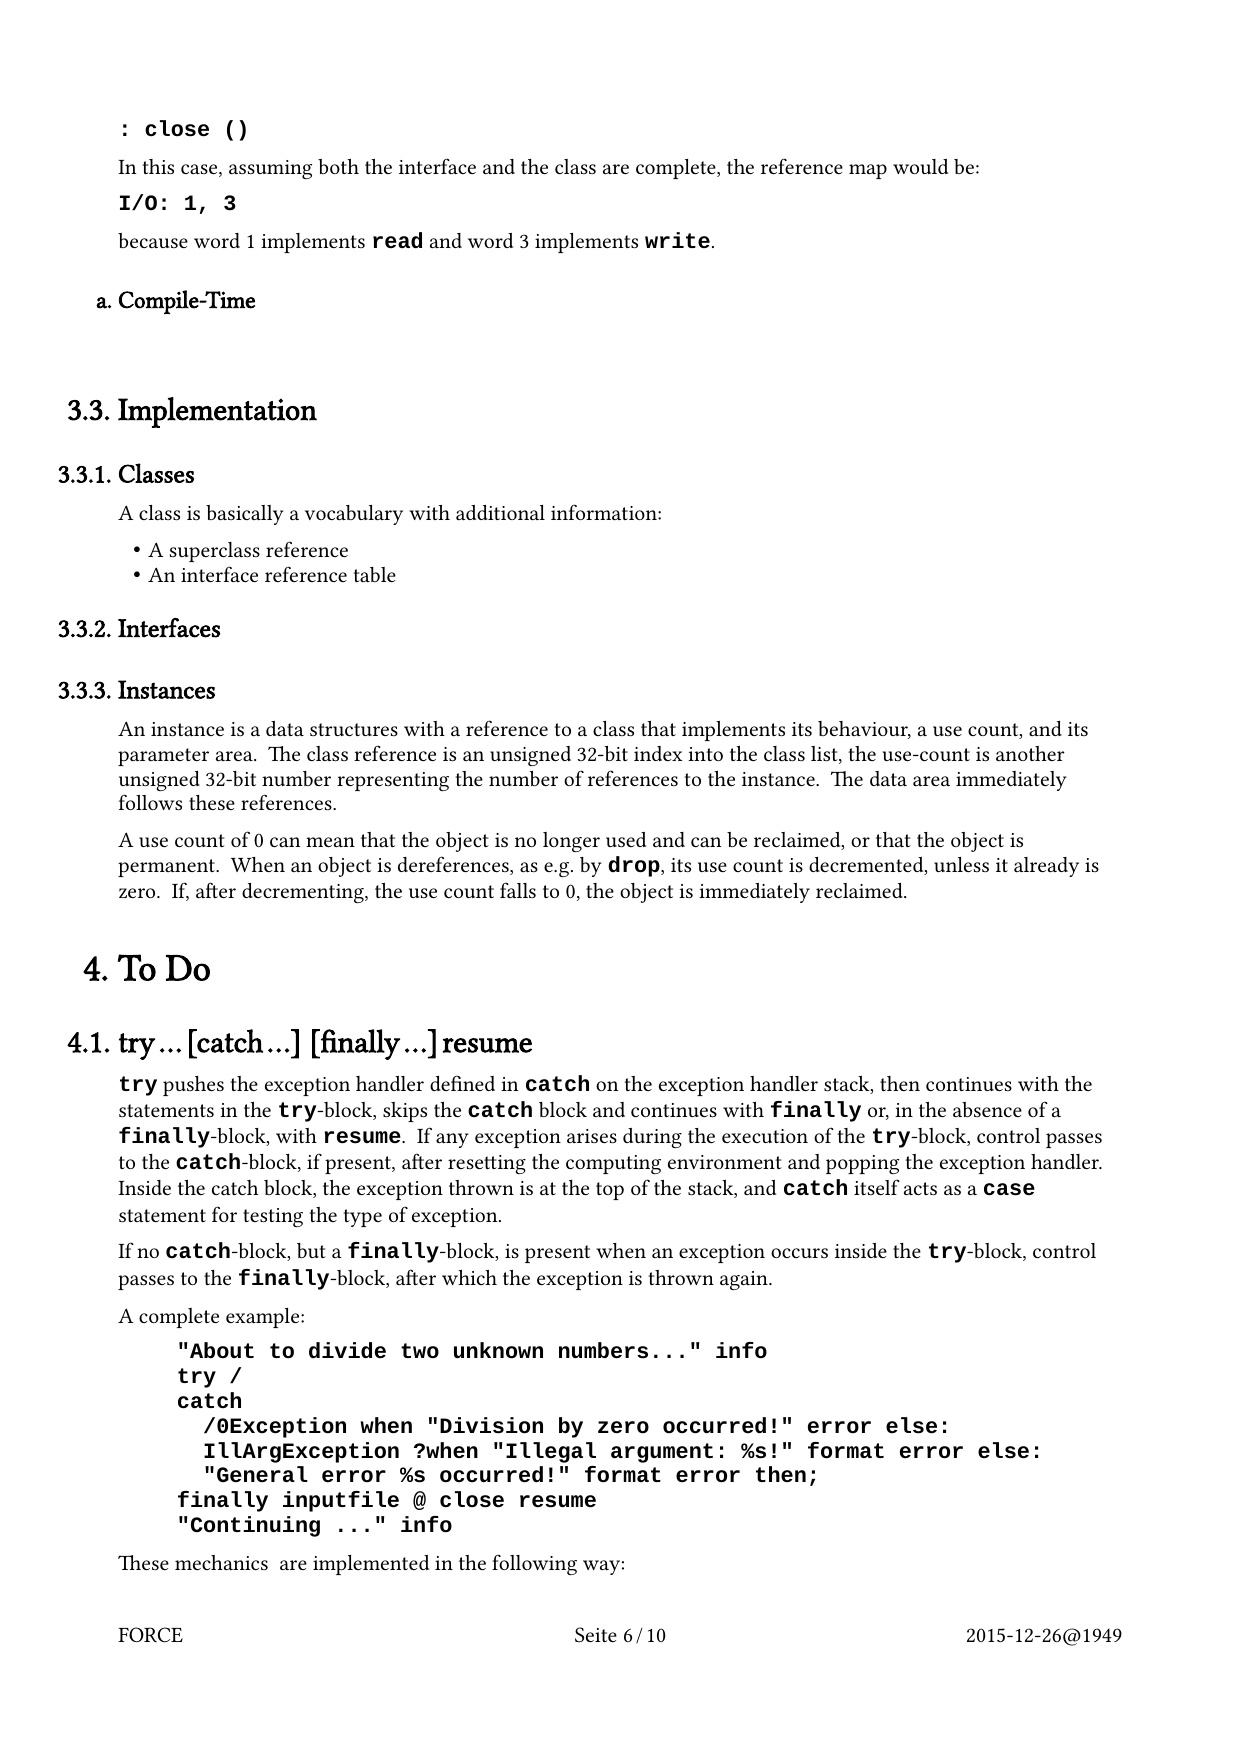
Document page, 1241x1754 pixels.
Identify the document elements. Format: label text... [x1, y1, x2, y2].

subtitle Compile-Time [118, 286, 1122, 313]
text I/O: 1, 3 [118, 192, 1122, 217]
text A complete example: [118, 1304, 1122, 1329]
text These mechanics are implemented in the following way: [118, 1551, 1122, 1576]
subtitle try … [catch …] [finally …] resume [118, 1024, 1122, 1059]
list A superclass reference [133, 538, 1122, 563]
text An instance is a data structures with a reference to a class that implements its behaviour, a use count, and its parameter area. The class reference is an unsigned 32-bit index into the class list, the use-count is another unsigned 32-bit number representing the number of references to the instance. The data area immediately follows these references. [118, 717, 1122, 816]
list An interface reference table [133, 563, 1122, 588]
subtitle Classes [118, 459, 1122, 489]
text A class is basically a vocabulary with additional information: [118, 501, 1122, 526]
text "About to divide two unknown numbers..." info try / catch /0Exception when "Division by zero occurred!" error else: IllArgException ?when "Illegal argument: %s!" format error else: "General error %s occurred!" format error then; finally inputfile @ close resume "Continuing ..." info [177, 1341, 1064, 1539]
text because word 1 implements read and word 3 implements write. [118, 229, 1122, 255]
text In this case, assuming both the interface and the class are complete, the reference map would be: [118, 155, 1122, 180]
subtitle Interfaces [118, 613, 1122, 643]
subtitle Instances [118, 674, 1122, 704]
text If no catch-block, but a finally-block, is present when an exception occurs inside the try-block, control passes to the finally-block, after which the exception is thrown again. [118, 1239, 1122, 1292]
text : close () [118, 118, 1122, 143]
text try pushes the exception handler defined in catch on the exception handler stack, then continues with the statements in the try-block, skips the catch block and continues with finally or, in the absence of a finally-block, with resume. If any exception arises during the execution of the try-block, control passes to the catch-block, if present, after resetting the computing environment and popping the exception handler. Inside the catch block, the exception thrown is at the top of the stack, and catch itself acts as a case statement for testing the type of exception. [118, 1072, 1122, 1227]
subtitle Implementation [118, 391, 1122, 427]
text A use count of 0 can mean that the object is no longer used and can be reclaimed, or that the object is permanent. When an object is dereferences, as e. g. by drop, its use count is decremented, unless it already is zero. If, after decrementing, the use count falls to 0, the object is immediately reclaimed. [118, 828, 1122, 904]
subtitle To Do [118, 946, 1122, 989]
